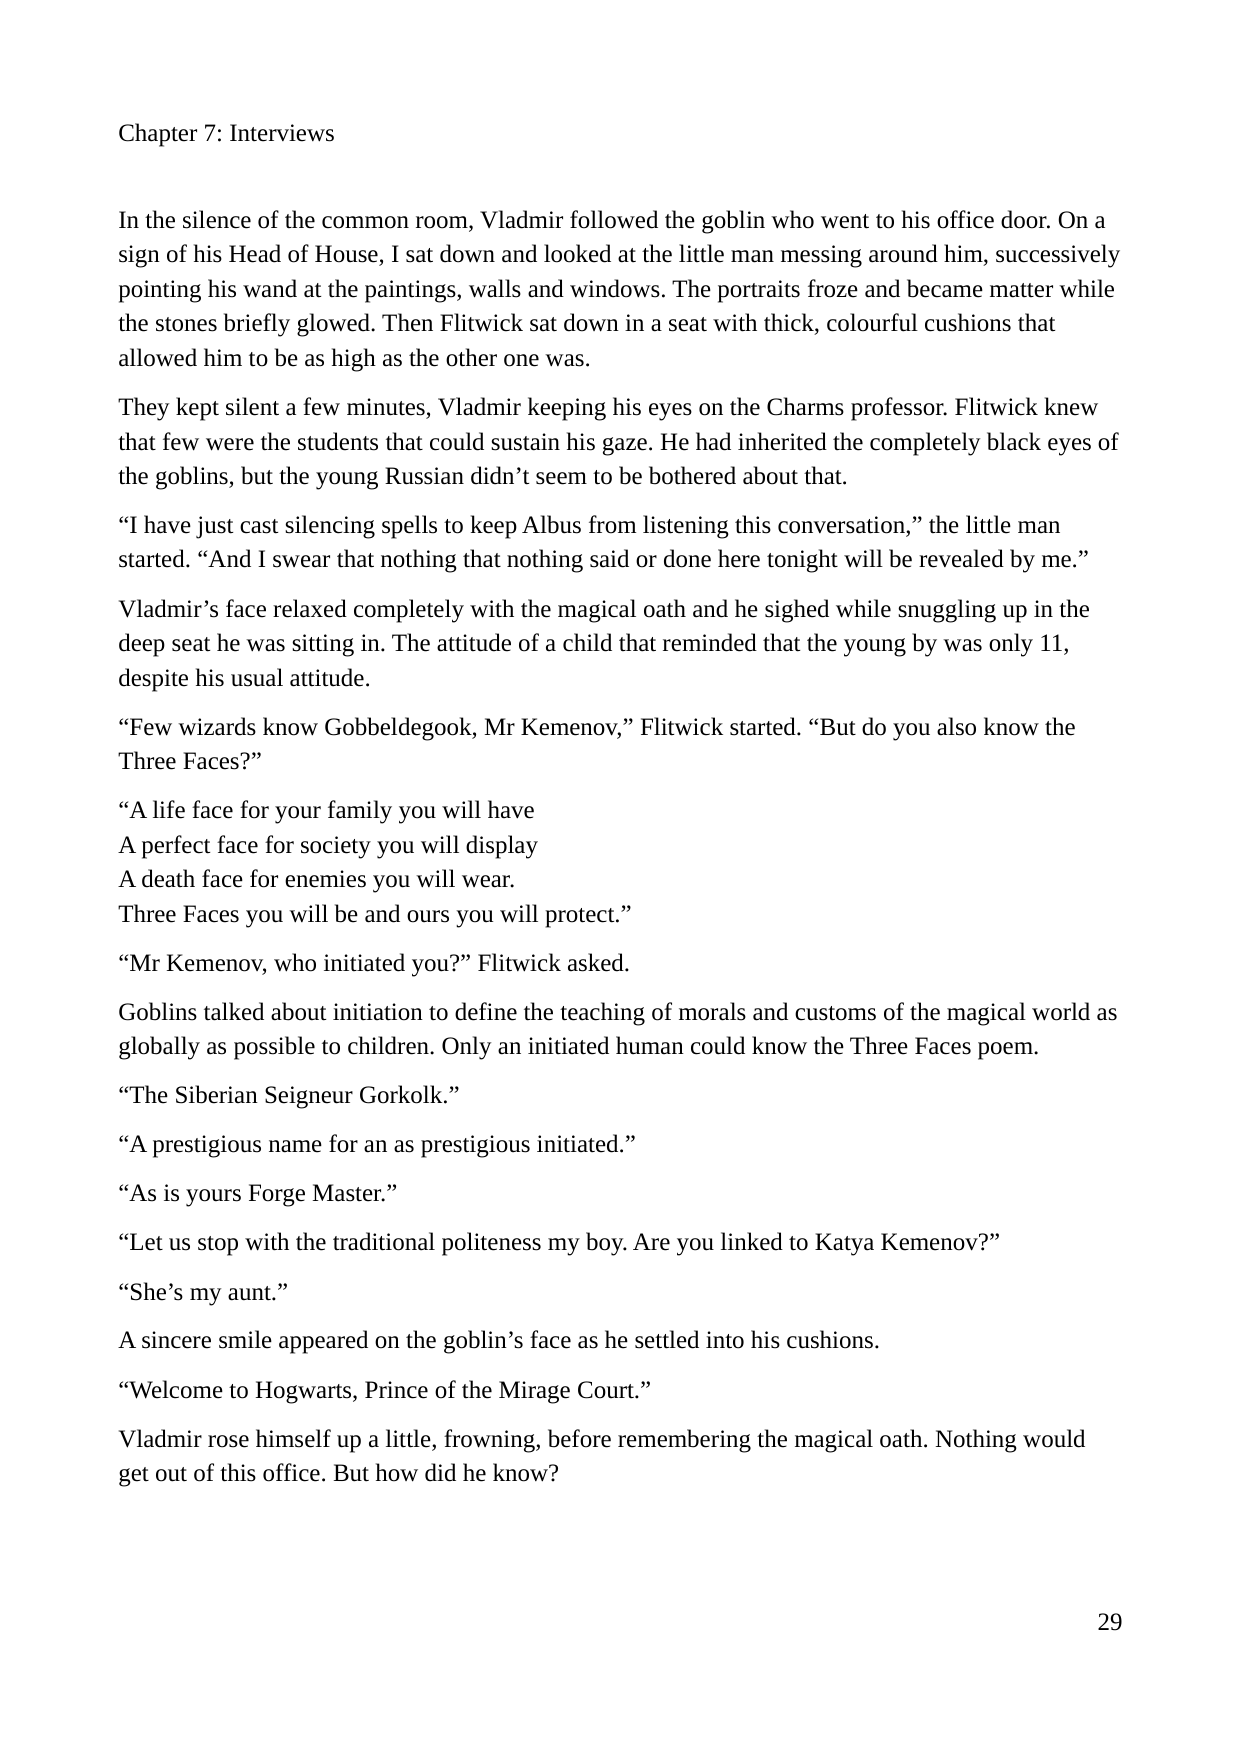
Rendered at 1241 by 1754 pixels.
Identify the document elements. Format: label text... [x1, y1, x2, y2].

text “The Siberian Seigneur Gorkolk.” [118, 1080, 1122, 1109]
text “Welcome to Hogwarts, Prince of the Mirage Court.” [118, 1375, 1122, 1403]
text Goblins talked about initiation to define the teaching of morals and customs of the magical world as globally as possible to children. Only an initiated human could know the Three Faces poem. [118, 997, 1122, 1060]
text “She’s my aunt.” [118, 1277, 1122, 1305]
text “Mr Kemenov, who initiated you?” Flitwick asked. [118, 948, 1122, 976]
text “As is yours Forge Master.” [118, 1178, 1122, 1207]
text In the silence of the common room, Vladmir followed the goblin who went to his office door. On a sign of his Head of House, I sat down and looked at the little man messing around him, successively pointing his wand at the paintings, walls and windows. The portraits froze and became matter while the stones briefly glowed. Then Flitwick sat down in a seat with thick, colourful cushions that allowed him to be as high as the other one was. [118, 205, 1122, 372]
text They kept silent a few minutes, Vladmir keeping his eyes on the Charms professor. Flitwick knew that few were the students that could sustain his gaze. He had inherited the completely black eyes of the goblins, but the young Russian didn’t seem to be bothered about that. [118, 392, 1122, 490]
text Vladmir rose himself up a little, frowning, before remembering the magical oath. Nothing would get out of this office. But how did he know? [118, 1424, 1122, 1487]
text “Few wizards know Gobbeldegook, Mr Kemenov,” Flitwick started. “But do you also know the Three Faces?” [118, 712, 1122, 775]
text A sincere smile appeared on the goblin’s face as he settled into his cushions. [118, 1326, 1122, 1354]
text “A life face for your family you will have A perfect face for society you will display A death face for enemies you will wear. Three Faces you will be and ours you will protect.” [118, 795, 1122, 927]
text “A prestigious name for an as prestigious initiated.” [118, 1129, 1122, 1158]
text “I have just cast silencing spells to keep Albus from listening this conversation,” the little man started. “And I swear that nothing that nothing said or done here tonight will be revealed by me.” [118, 510, 1122, 573]
text “Let us stop with the traditional politeness my boy. Are you linked to Katya Kemenov?” [118, 1227, 1122, 1256]
text Vladmir’s face relaxed completely with the magical oath and he sighed while snuggling up in the deep seat he was sitting in. The attitude of a child that reminded that the young by was only 11, despite his usual attitude. [118, 594, 1122, 691]
